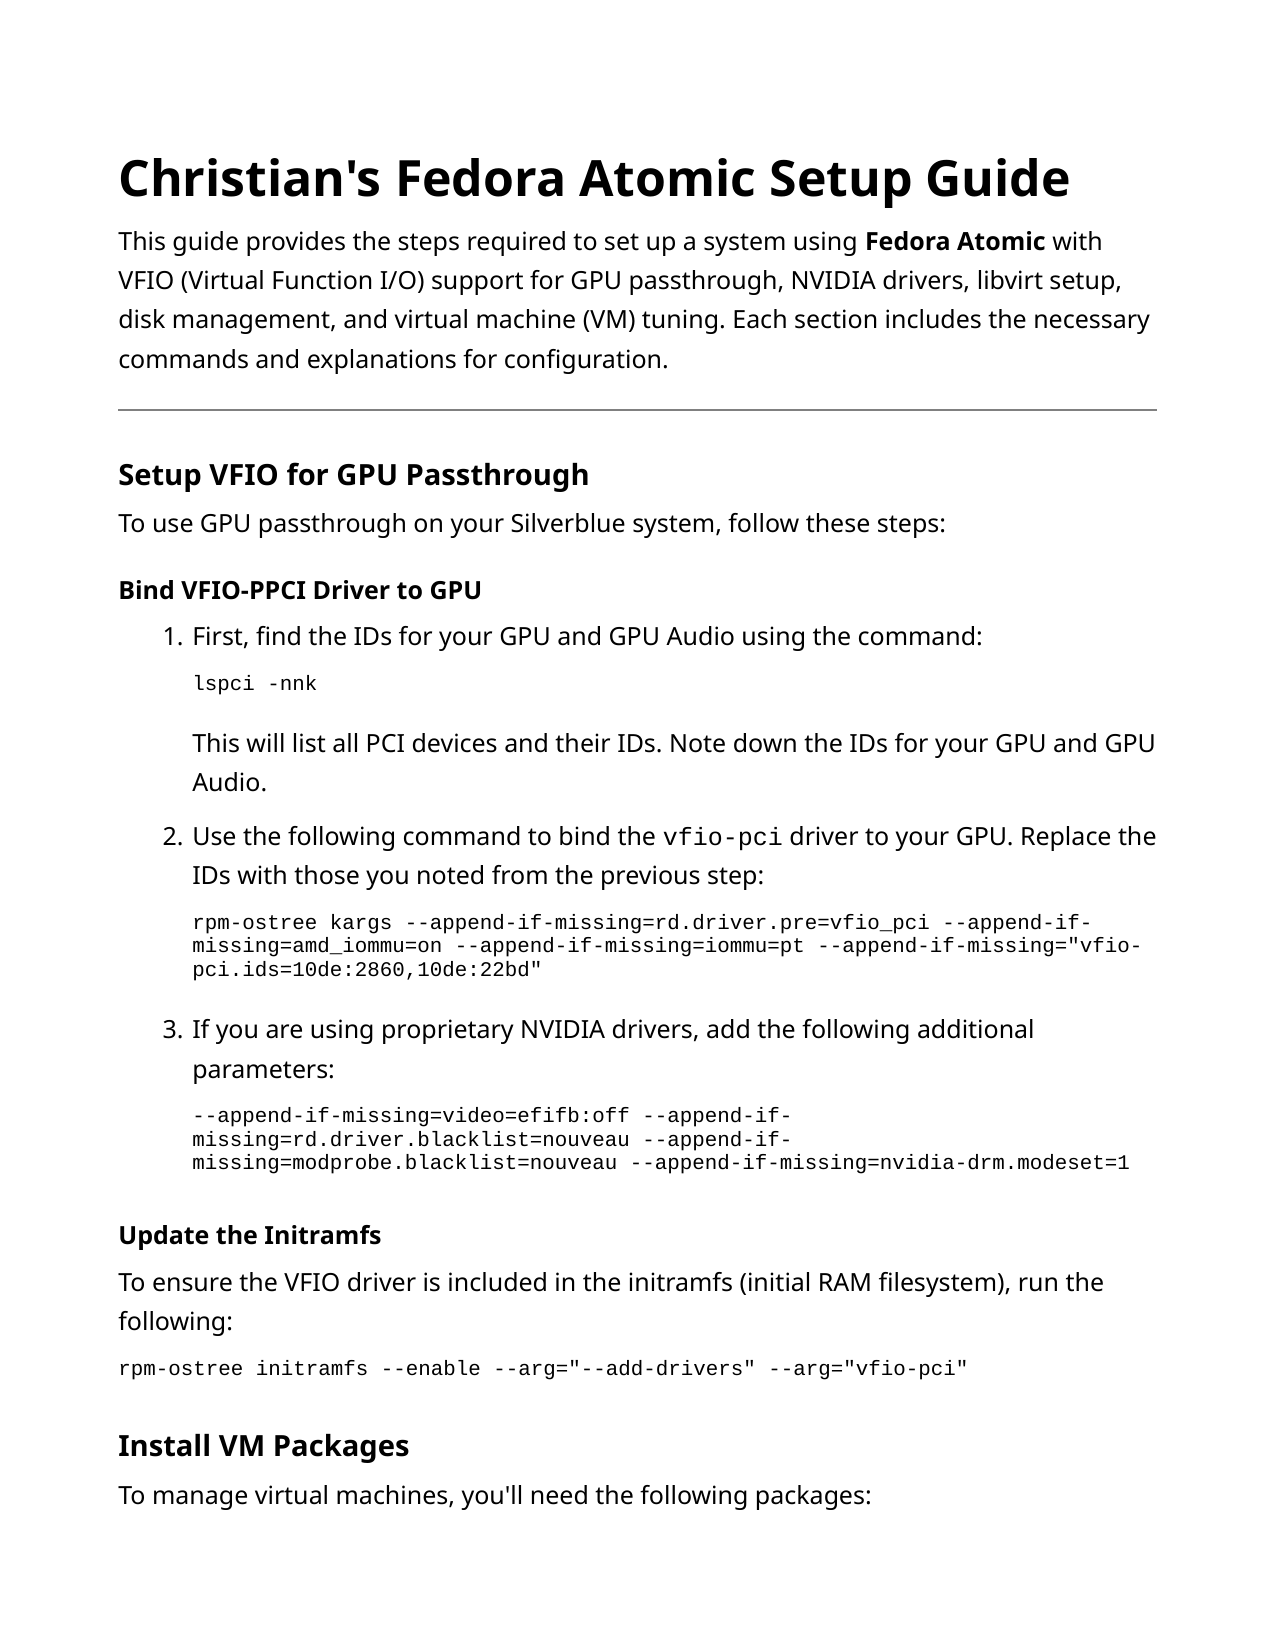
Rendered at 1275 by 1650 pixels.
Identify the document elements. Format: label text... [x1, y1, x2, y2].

list First, find the IDs for your GPU and GPU Audio using the command: [162, 619, 1157, 653]
text To use GPU passthrough on your Silverblue system, follow these steps: [118, 506, 1157, 540]
list --append-if-missing=video=efifb:off --append-if-missing=rd.driver.blacklist=nouveau --append-if-missing=modprobe.blacklist=nouveau --append-if-missing=nvidia-drm.modeset=1 [162, 1105, 1157, 1176]
subtitle Install VM Packages [118, 1425, 1157, 1465]
subtitle Bind VFIO-PPCI Driver to GPU [118, 572, 1157, 606]
text This guide provides the steps required to set up a system using Fedora Atomic with VFIO (Virtual Function I/O) support for GPU passthrough, NVIDIA drivers, libvirt setup, disk management, and virtual machine (VM) tuning. Each section includes the necessary commands and explanations for configuration. [118, 224, 1157, 375]
list This will list all PCI devices and their IDs. Note down the IDs for your GPU and GPU Audio. [162, 726, 1157, 799]
text rpm-ostree initramfs --enable --arg="--add-drivers" --arg="vfio-pci" [118, 1357, 1157, 1381]
text To ensure the VFIO driver is included in the initramfs (initial RAM filesystem), run the following: [118, 1264, 1157, 1338]
list lspci -nnk [162, 673, 1157, 696]
list rpm-ostree kargs --append-if-missing=rd.driver.pre=vfio_pci --append-if-missing=amd_iommu=on --append-if-missing=iommu=pt --append-if-missing="vfio-pci.ids=10de:2860,10de:22bd" [162, 912, 1157, 983]
subtitle Setup VFIO for GPU Passthrough [118, 454, 1157, 493]
text To manage virtual machines, you'll need the following packages: [118, 1477, 1157, 1511]
subtitle Christian's Fedora Atomic Setup Guide [118, 143, 1157, 211]
list If you are using proprietary NVIDIA drivers, add the following additional parameters: [162, 1012, 1157, 1085]
list Use the following command to bind the vfio-pci driver to your GPU. Replace the IDs with those you noted from the previous step: [162, 819, 1157, 892]
subtitle Update the Initramfs [118, 1218, 1157, 1252]
